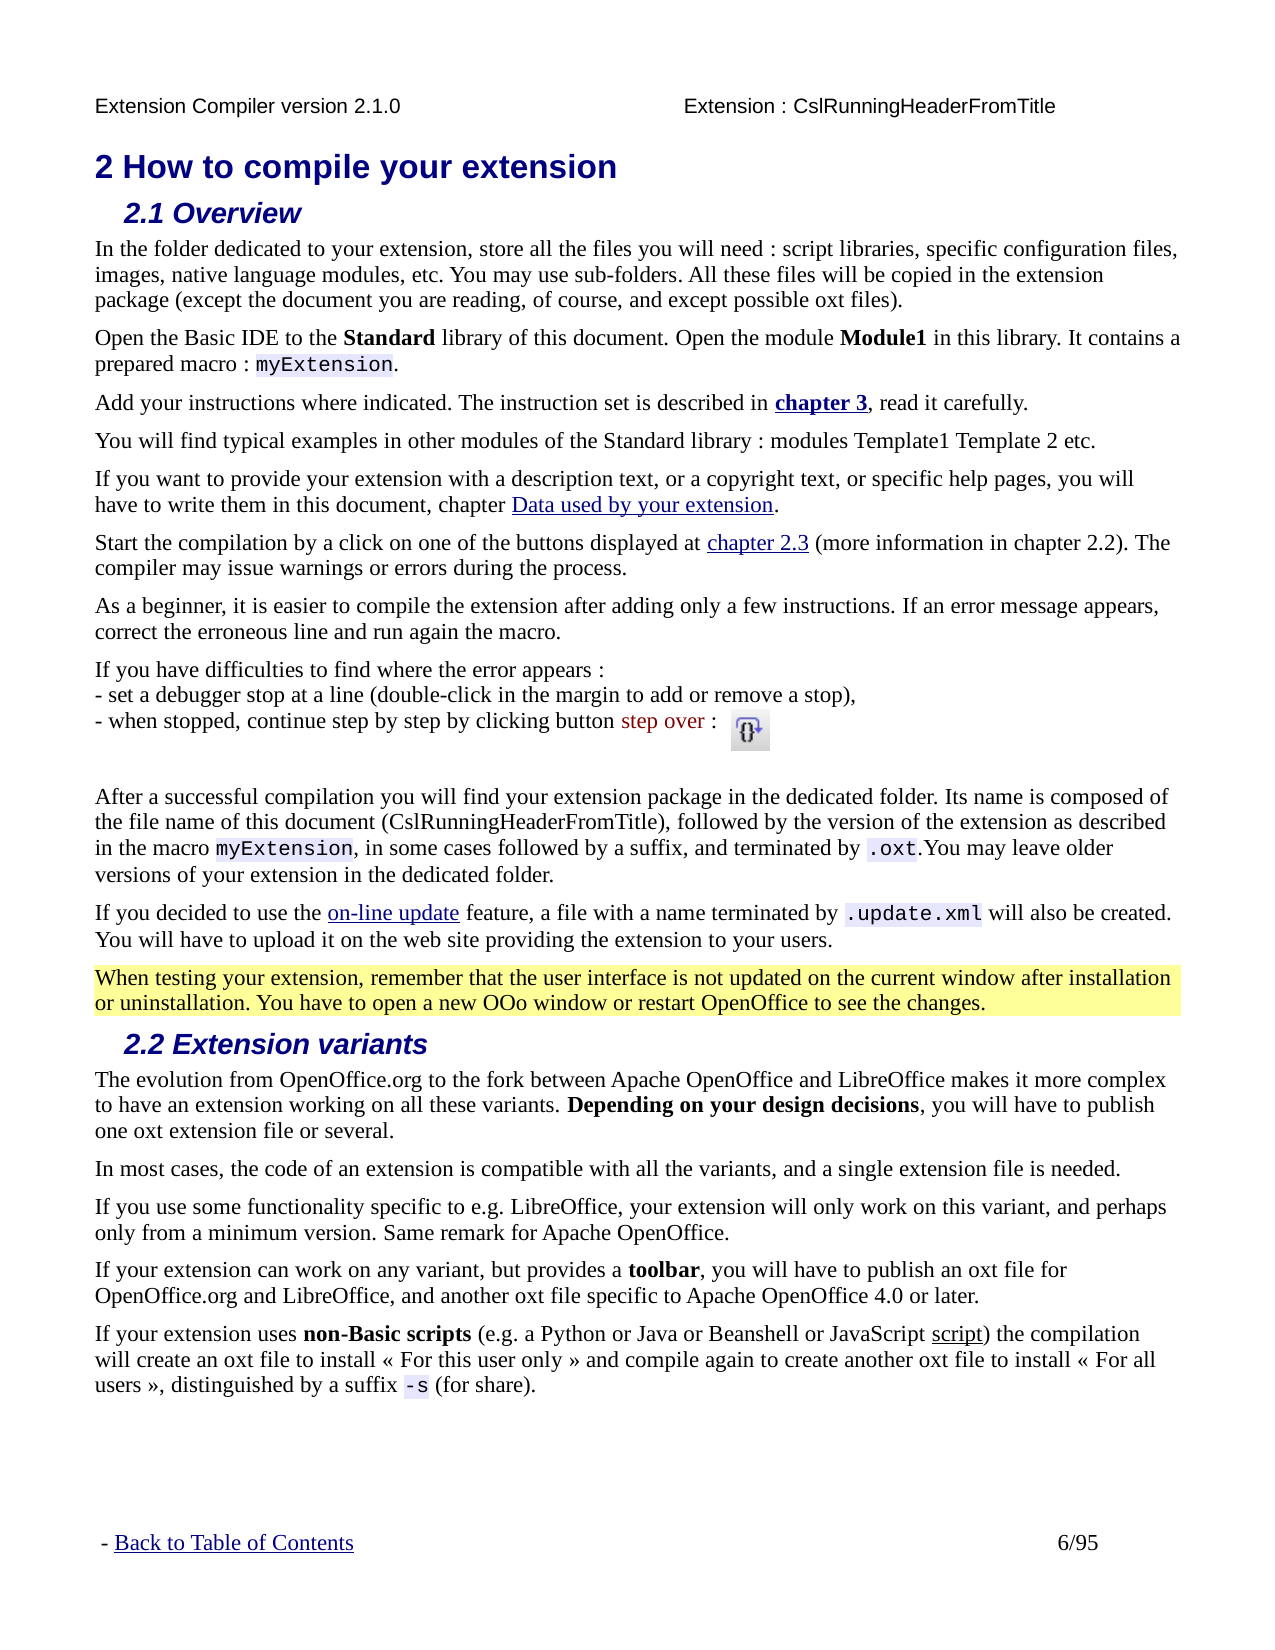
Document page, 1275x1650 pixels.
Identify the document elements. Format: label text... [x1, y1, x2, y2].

picture [731, 709, 770, 751]
text If you use some functionality specific to e.g. LibreOffice, your extension will only work on this variant, and perhaps only from a minimum version. Same remark for Apache OpenOffice. [94, 1194, 1181, 1245]
text As a beginner, it is easier to compile the extension after adding only a few instructions. If an error message appears, correct the erroneous line and run again the macro. [94, 593, 1181, 644]
subtitle Extension variants [124, 1028, 1181, 1061]
subtitle Overview [124, 197, 1181, 230]
text Add your instructions where indicated. The instruction set is described in chapter 3, read it carefully. [94, 390, 1181, 416]
text In the folder dedicated to your extension, store all the files you will need : script libraries, specific configuration files, images, native language modules, etc. You may use sub-folders. All these files will be copied in the extension package (except the document you are reading, of course, and except possible oxt files). [94, 236, 1181, 312]
text You will find typical examples in other modules of the Standard library : modules Template1 Template 2 etc. [94, 428, 1181, 453]
text If you want to provide your extension with a description text, or a copyright text, or specific help pages, you will have to write them in this document, chapter Data used by your extension. [94, 466, 1181, 517]
text Start the compilation by a click on one of the buttons displayed at chapter 2.3 (more information in chapter 2.2). The compiler may issue warnings or errors during the process. [94, 529, 1181, 581]
text If you have difficulties to find where the error appears : - set a debugger stop at a line (double-click in the margin to add or remove a stop), - when stopped, continue step by step by clicking button step over : [94, 657, 1181, 733]
text Open the Basic IDE to the Standard library of this document. Open the module Module1 in this library. It contains a prepared macro : myExtension. [94, 325, 1181, 377]
text If your extension uses non-Basic scripts (e.g. a Python or Java or Beanshell or JavaScript script) the compilation will create an oxt file to install « For this user only » and compile again to create another oxt file to install « For all users », distinguished by a suffix -s (for share). [94, 1321, 1181, 1399]
text If you decided to use the on-line update feature, a file with a name terminated by .update.xml will also be created. You will have to upload it on the web site providing the extension to your users. [94, 900, 1181, 952]
text In most cases, the code of an extension is compatible with all the variants, and a single extension file is needed. [94, 1156, 1181, 1181]
text If your extension can work on any variant, but provides a toolbar, you will have to publish an oxt file for OpenOffice.org and LibreOffice, and another oxt file specific to Apache OpenOffice 4.0 or later. [94, 1257, 1181, 1308]
subtitle How to compile your extension [94, 147, 1181, 185]
text When testing your extension, remember that the user interface is not updated on the current window after installation or uninstallation. You have to open a new OOo window or restart OpenOffice to see the changes. [94, 965, 1181, 1016]
text The evolution from OpenOffice.org to the fork between Apache OpenOffice and LibreOffice makes it more complex to have an extension working on all these variants. Depending on your design decisions, you will have to publish one oxt extension file or several. [94, 1067, 1181, 1143]
text After a successful compilation you will find your extension package in the dedicated folder. Its name is composed of the file name of this document (CslRunningHeaderFromTitle), followed by the version of the extension as described in the macro myExtension, in some cases followed by a suffix, and terminated by .oxt.You may leave older versions of your extension in the dedicated folder. [94, 784, 1181, 887]
